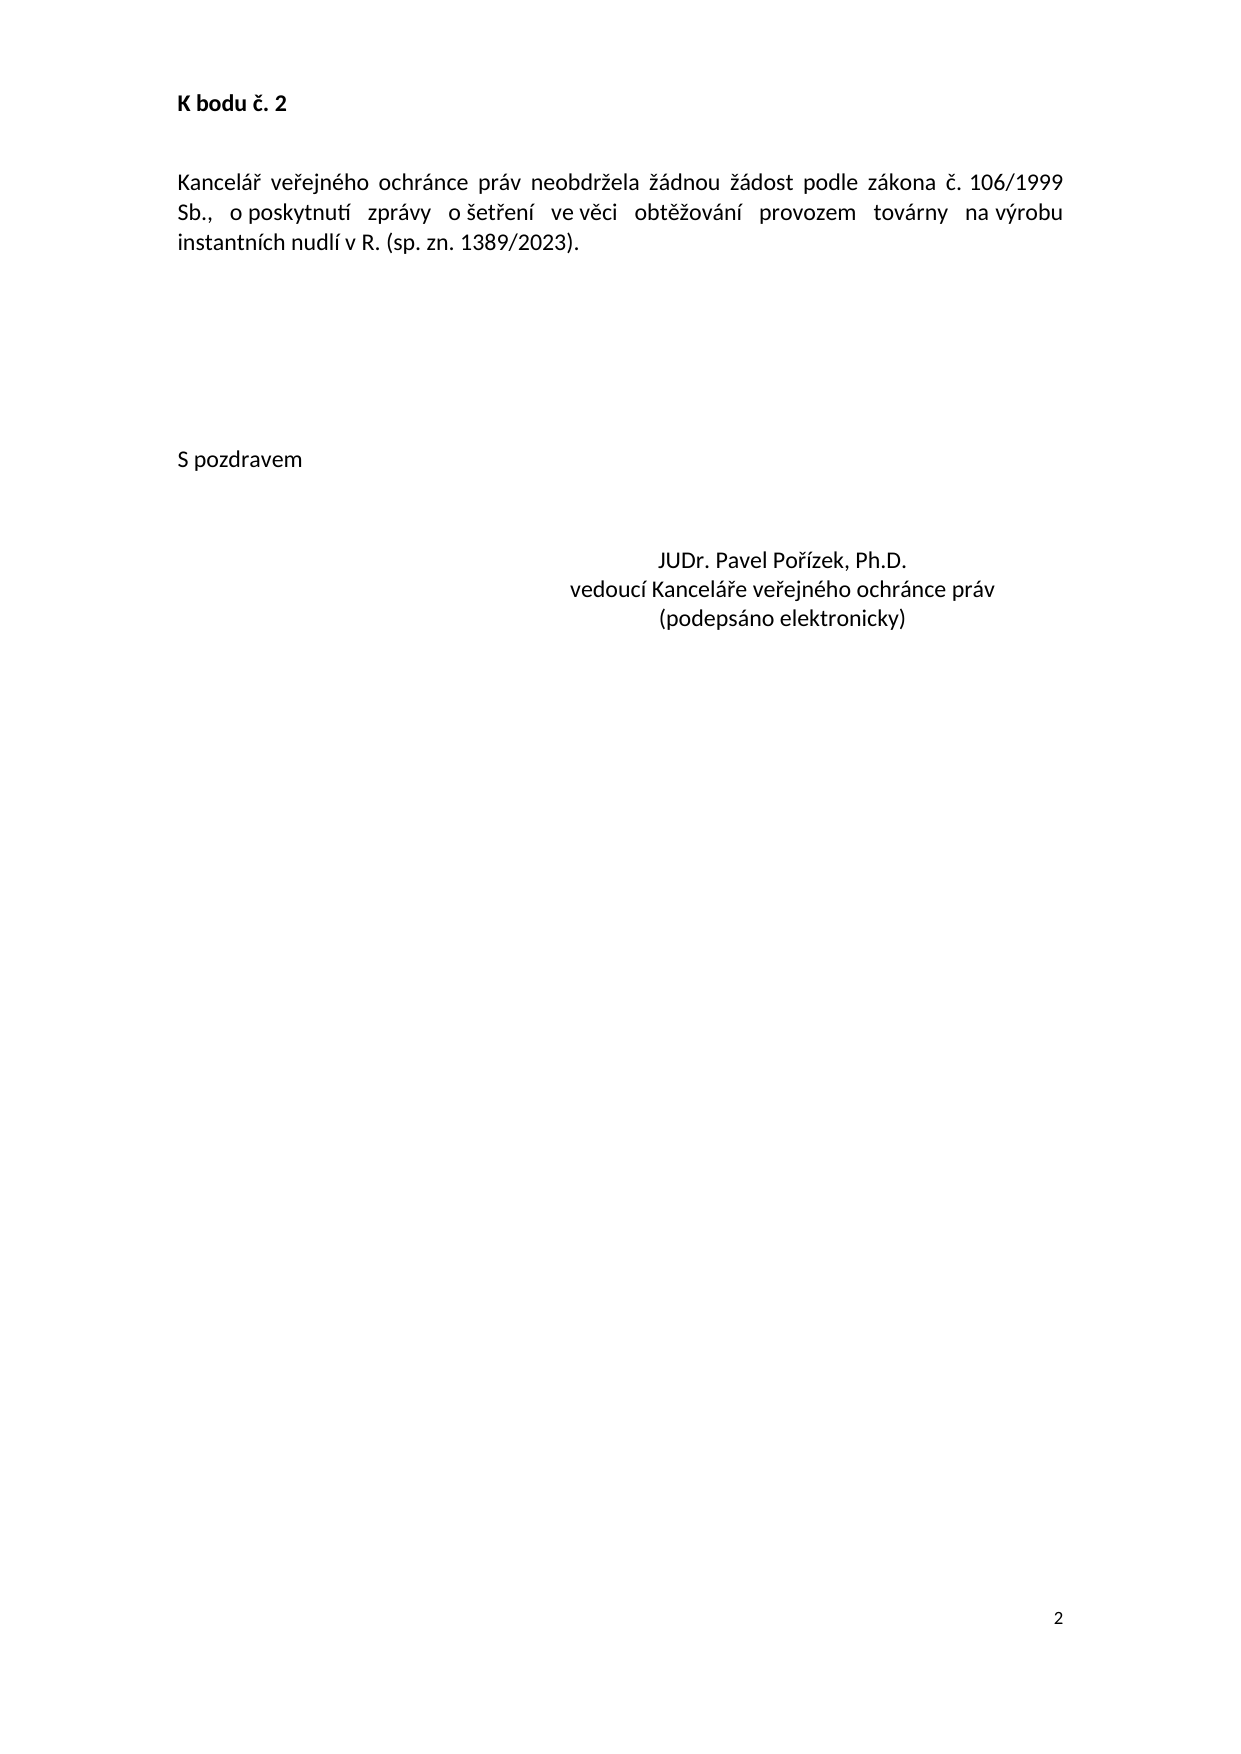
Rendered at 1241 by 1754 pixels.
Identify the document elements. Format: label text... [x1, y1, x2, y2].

text JUDr. Pavel Pořízek, Ph.D. [502, 545, 1063, 574]
text vedoucí Kanceláře veřejného ochránce práv [502, 574, 1063, 603]
text S pozdravem [177, 444, 1063, 473]
text (podepsáno elektronicky) [502, 603, 1063, 633]
subtitle K bodu č. 2 [177, 88, 1063, 118]
text Kancelář veřejného ochránce práv neobdržela žádnou žádost podle zákona č. 106/1999 Sb., o poskytnutí zprávy o šetření ve věci obtěžování provozem továrny na výrobu instantních nudlí v R. (sp. zn. 1389/2023). [177, 167, 1063, 257]
